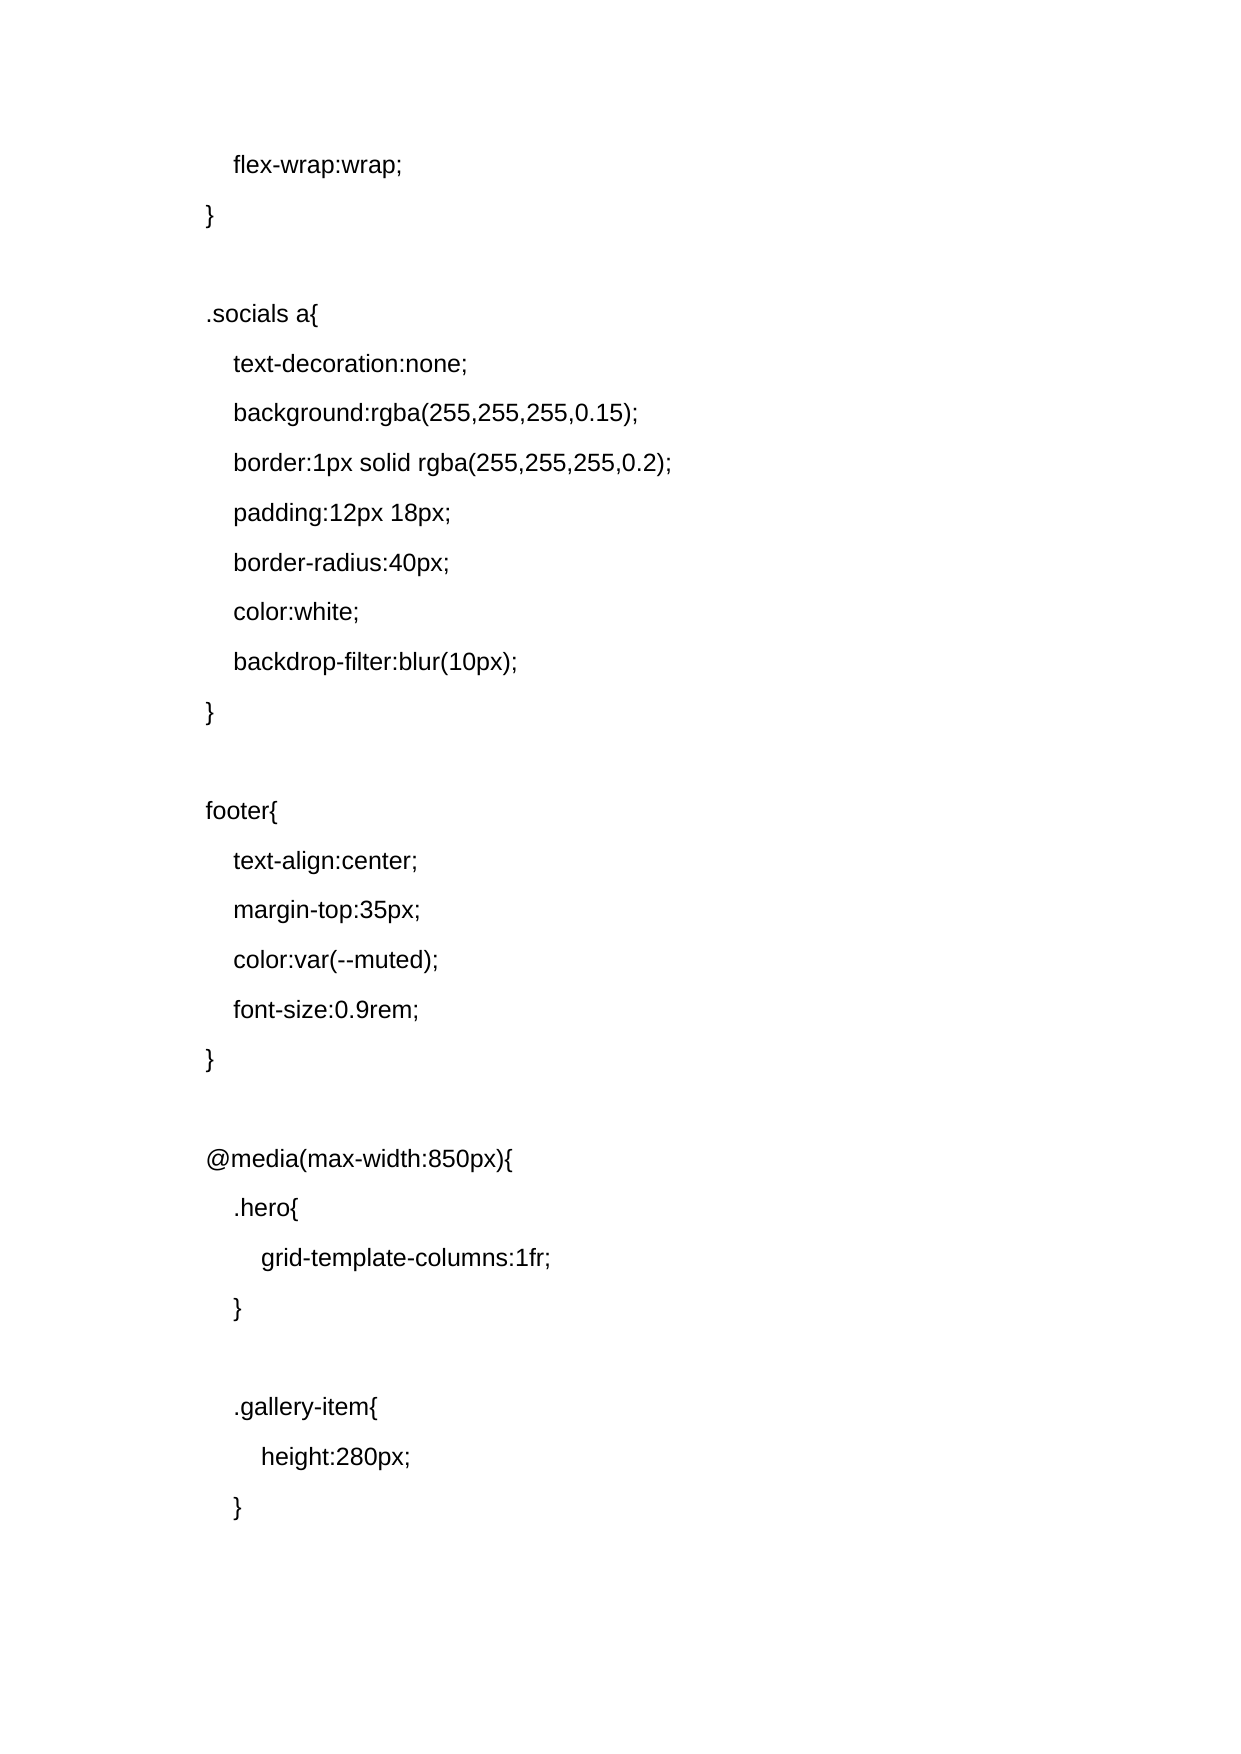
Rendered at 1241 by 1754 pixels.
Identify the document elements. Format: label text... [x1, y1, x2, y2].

text } [150, 200, 1090, 228]
text text-align:center; [150, 846, 1090, 874]
text padding:12px 18px; [150, 498, 1090, 527]
text flex-wrap:wrap; [150, 150, 1090, 179]
text .gallery-item{ [150, 1392, 1090, 1421]
text footer{ [150, 796, 1090, 825]
text font-size:0.9rem; [150, 995, 1090, 1023]
text margin-top:35px; [150, 895, 1090, 924]
text } [150, 1044, 1090, 1073]
text border:1px solid rgba(255,255,255,0.2); [150, 448, 1090, 477]
text color:var(--muted); [150, 945, 1090, 974]
text .socials a{ [150, 299, 1090, 328]
text @media(max-width:850px){ [150, 1144, 1090, 1172]
text .hero{ [150, 1193, 1090, 1222]
text background:rgba(255,255,255,0.15); [150, 398, 1090, 427]
text border-radius:40px; [150, 547, 1090, 576]
text color:white; [150, 597, 1090, 626]
text backdrop-filter:blur(10px); [150, 647, 1090, 676]
text text-decoration:none; [150, 349, 1090, 377]
text grid-template-columns:1fr; [150, 1243, 1090, 1272]
text } [150, 1492, 1090, 1520]
text } [150, 1293, 1090, 1322]
text } [150, 697, 1090, 725]
text height:280px; [150, 1442, 1090, 1471]
